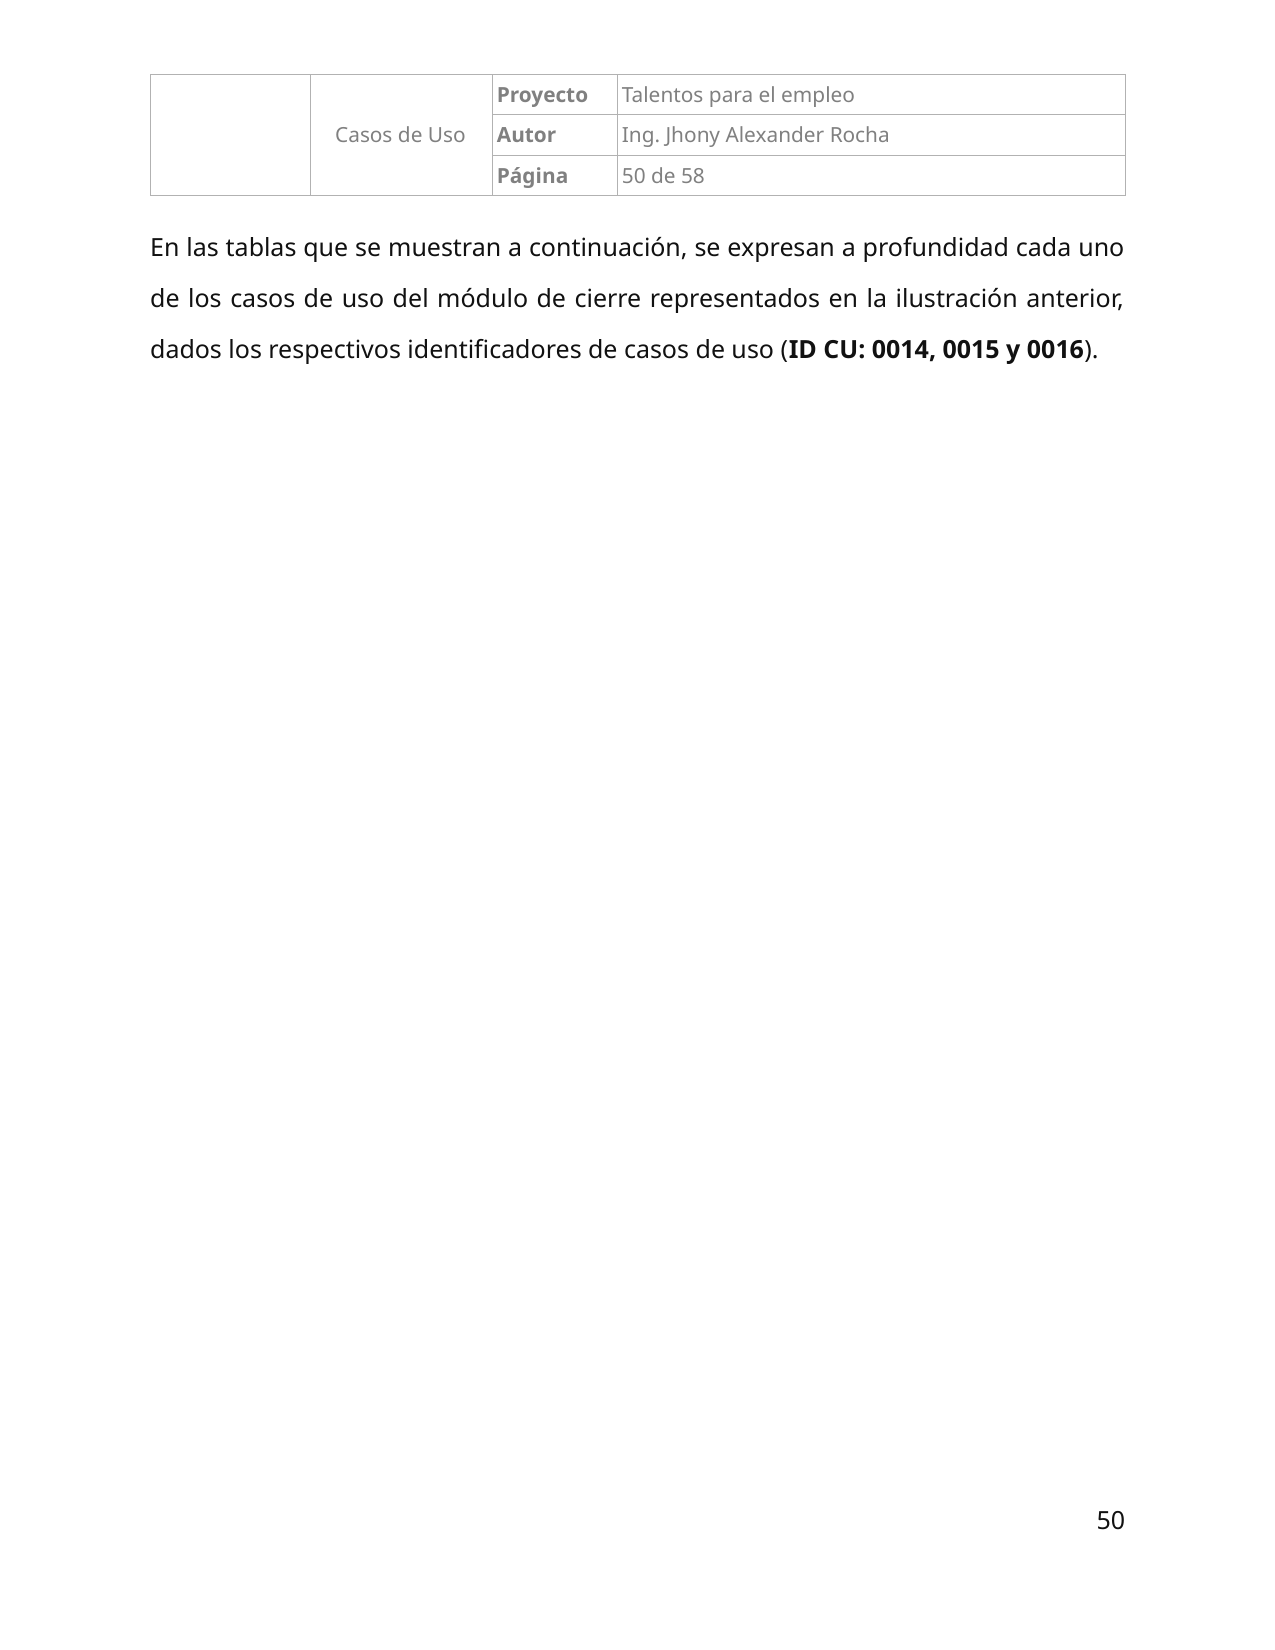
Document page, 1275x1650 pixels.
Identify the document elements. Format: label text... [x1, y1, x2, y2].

text En las tablas que se muestran a continuación, se expresan a profundidad cada uno de los casos de uso del módulo de cierre representados en la ilustración anterior, dados los respectivos identificadores de casos de uso (ID CU: 0014, 0015 y 0016). [150, 230, 1125, 366]
